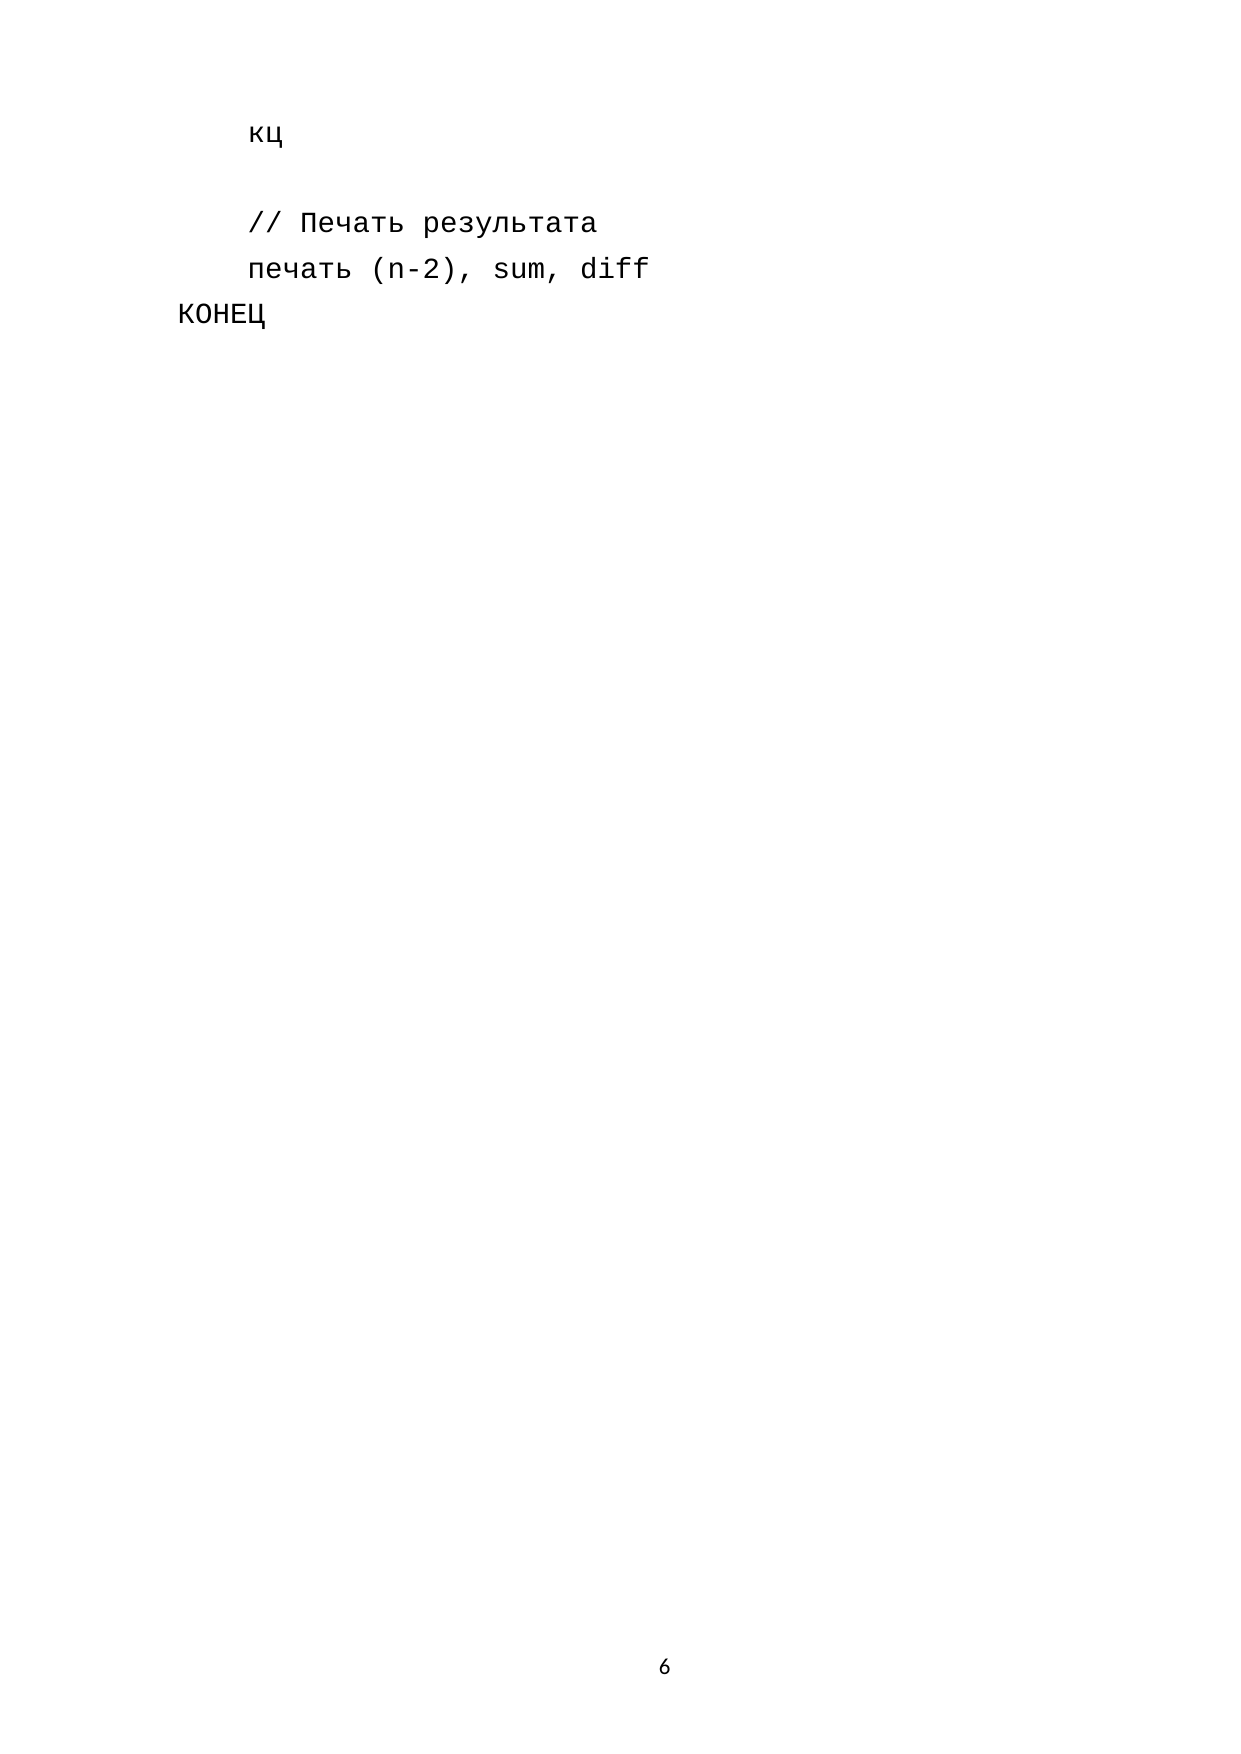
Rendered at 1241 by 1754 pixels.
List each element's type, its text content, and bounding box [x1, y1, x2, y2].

text печать (n-2), sum, diff [177, 254, 1152, 287]
text // Печать результата [177, 208, 1152, 242]
text кц [177, 118, 1152, 151]
text КОНЕЦ [177, 299, 1152, 332]
